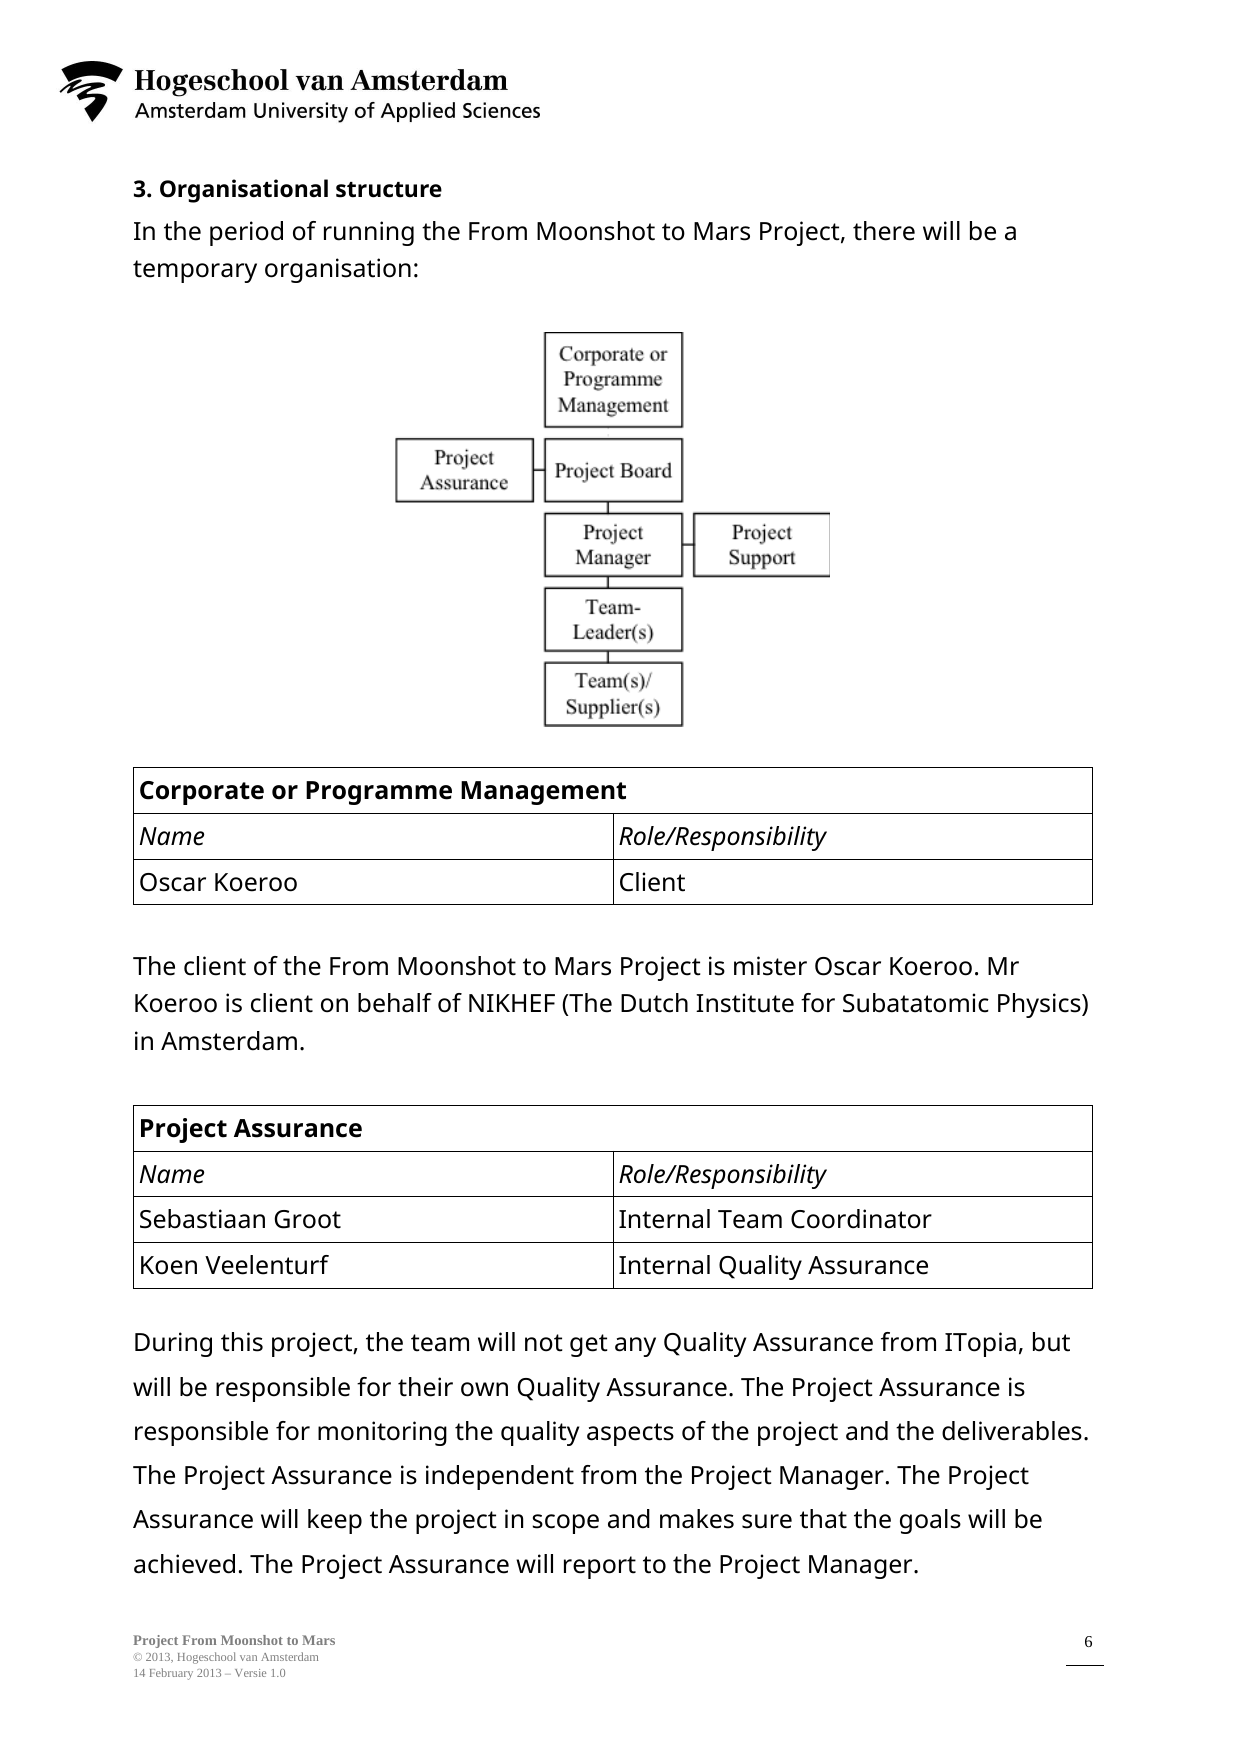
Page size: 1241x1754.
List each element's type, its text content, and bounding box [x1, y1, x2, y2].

table_cell Role/Responsibility [614, 814, 1092, 858]
table_cell Role/Responsibility [614, 1152, 1092, 1196]
table_cell Internal Quality Assurance [614, 1243, 1092, 1287]
table_cell Sebastiaan Groot [134, 1197, 613, 1242]
table_cell Koen Veelenturf [134, 1243, 613, 1287]
text The client of the From Moonshot to Mars Project is mister Oscar Koeroo. Mr Koeroo is client on behalf of NIKHEF (The Dutch Institute for Subatatomic Physics) in Amsterdam. [133, 948, 1092, 1057]
table_header Corporate or Programme Management [134, 768, 1092, 813]
table_header Project Assurance [134, 1106, 1092, 1151]
table_cell Name [134, 1152, 613, 1196]
table_cell Internal Team Coordinator [614, 1197, 1092, 1242]
subtitle 3. Organisational structure [133, 173, 1092, 204]
picture [395, 332, 830, 727]
picture [0, 0, 622, 123]
table_cell Client [614, 860, 1092, 904]
table_cell Oscar Koeroo [134, 860, 613, 904]
text During this project, the team will not get any Quality Assurance from ITopia, but will be responsible for their own Quality Assurance. The Project Assurance is responsible for monitoring the quality aspects of the project and the deliverables. The Project Assurance is independent from the Project Manager. The Project Assurance will keep the project in scope and makes sure that the goals will be achieved. The Project Assurance will report to the Project Manager. [133, 1325, 1092, 1580]
text In the period of running the From Moonshot to Mars Project, there will be a temporary organisation: [133, 213, 1092, 285]
table_cell Name [134, 814, 613, 858]
